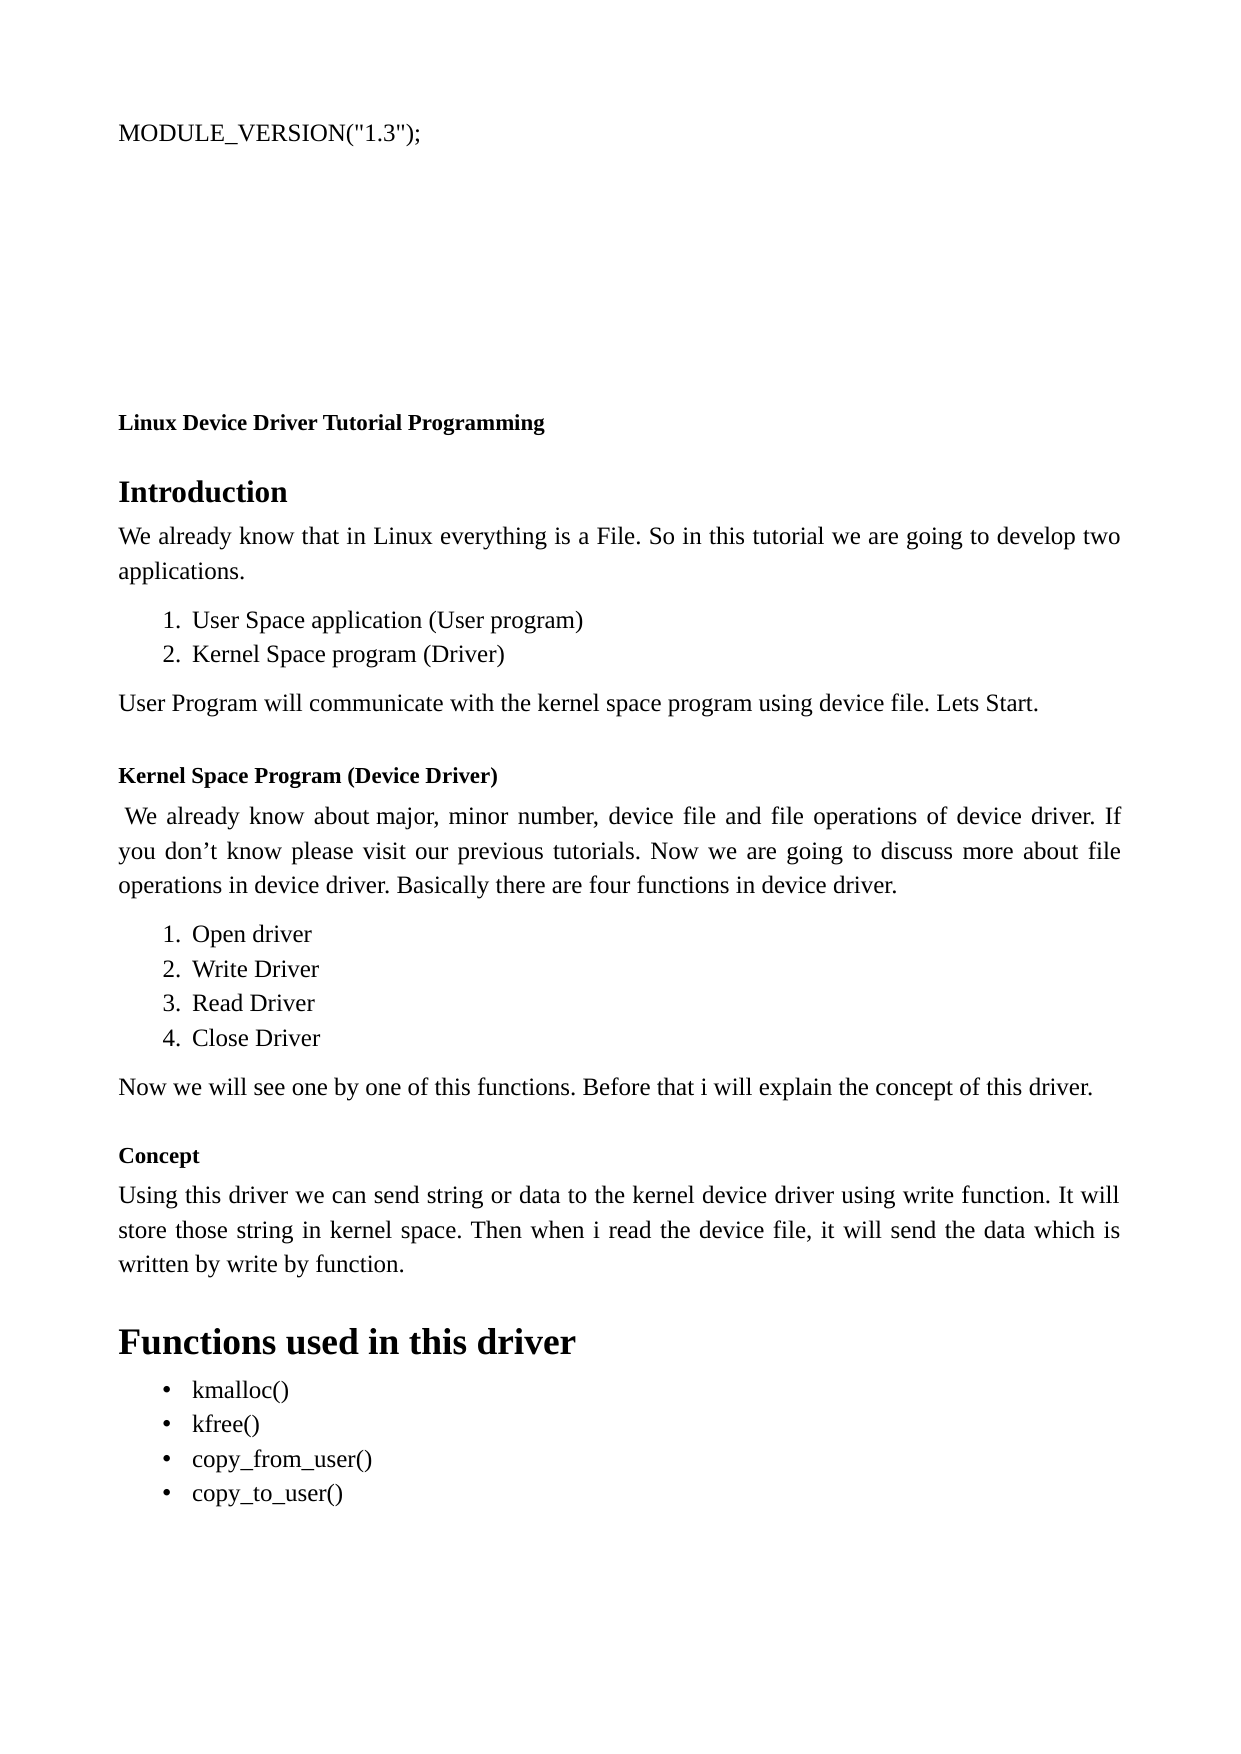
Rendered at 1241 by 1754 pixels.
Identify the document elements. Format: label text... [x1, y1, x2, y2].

text We already know that in Linux everything is a File. So in this tutorial we are going to develop two applications. [118, 521, 1122, 584]
list Write Driver [162, 954, 1122, 983]
list kmalloc() [162, 1375, 1122, 1404]
subtitle Introduction [118, 473, 1122, 509]
list User Space application (User program) [162, 605, 1122, 634]
subtitle Functions used in this driver [118, 1319, 1122, 1363]
list copy_to_user() [162, 1478, 1122, 1507]
text Now we will see one by one of this functions. Before that i will explain the concept of this driver. [118, 1072, 1122, 1101]
list Kernel Space program (Driver) [162, 639, 1122, 668]
list Read Driver [162, 988, 1122, 1017]
text Using this driver we can send string or data to the kernel device driver using write function. It will store those string in kernel space. Then when i read the device file, it will send the data which is written by write by function. [118, 1181, 1122, 1278]
text We already know about major, minor number, device file and file operations of device driver. If you don’t know please visit our previous tutorials. Now we are going to discuss more about file operations in device driver. Basically there are four functions in device driver. [118, 801, 1122, 899]
subtitle Linux Device Driver Tutorial Programming [118, 409, 1122, 435]
subtitle Concept [118, 1142, 1122, 1168]
list Open driver [162, 919, 1122, 948]
list copy_from_user() [162, 1444, 1122, 1473]
text MODULE_VERSION("1.3"); [118, 118, 1122, 147]
list Close Driver [162, 1023, 1122, 1052]
subtitle Kernel Space Program (Device Driver) [118, 762, 1122, 789]
list kfree() [162, 1409, 1122, 1438]
text User Program will communicate with the kernel space program using device file. Lets Start. [118, 688, 1122, 717]
